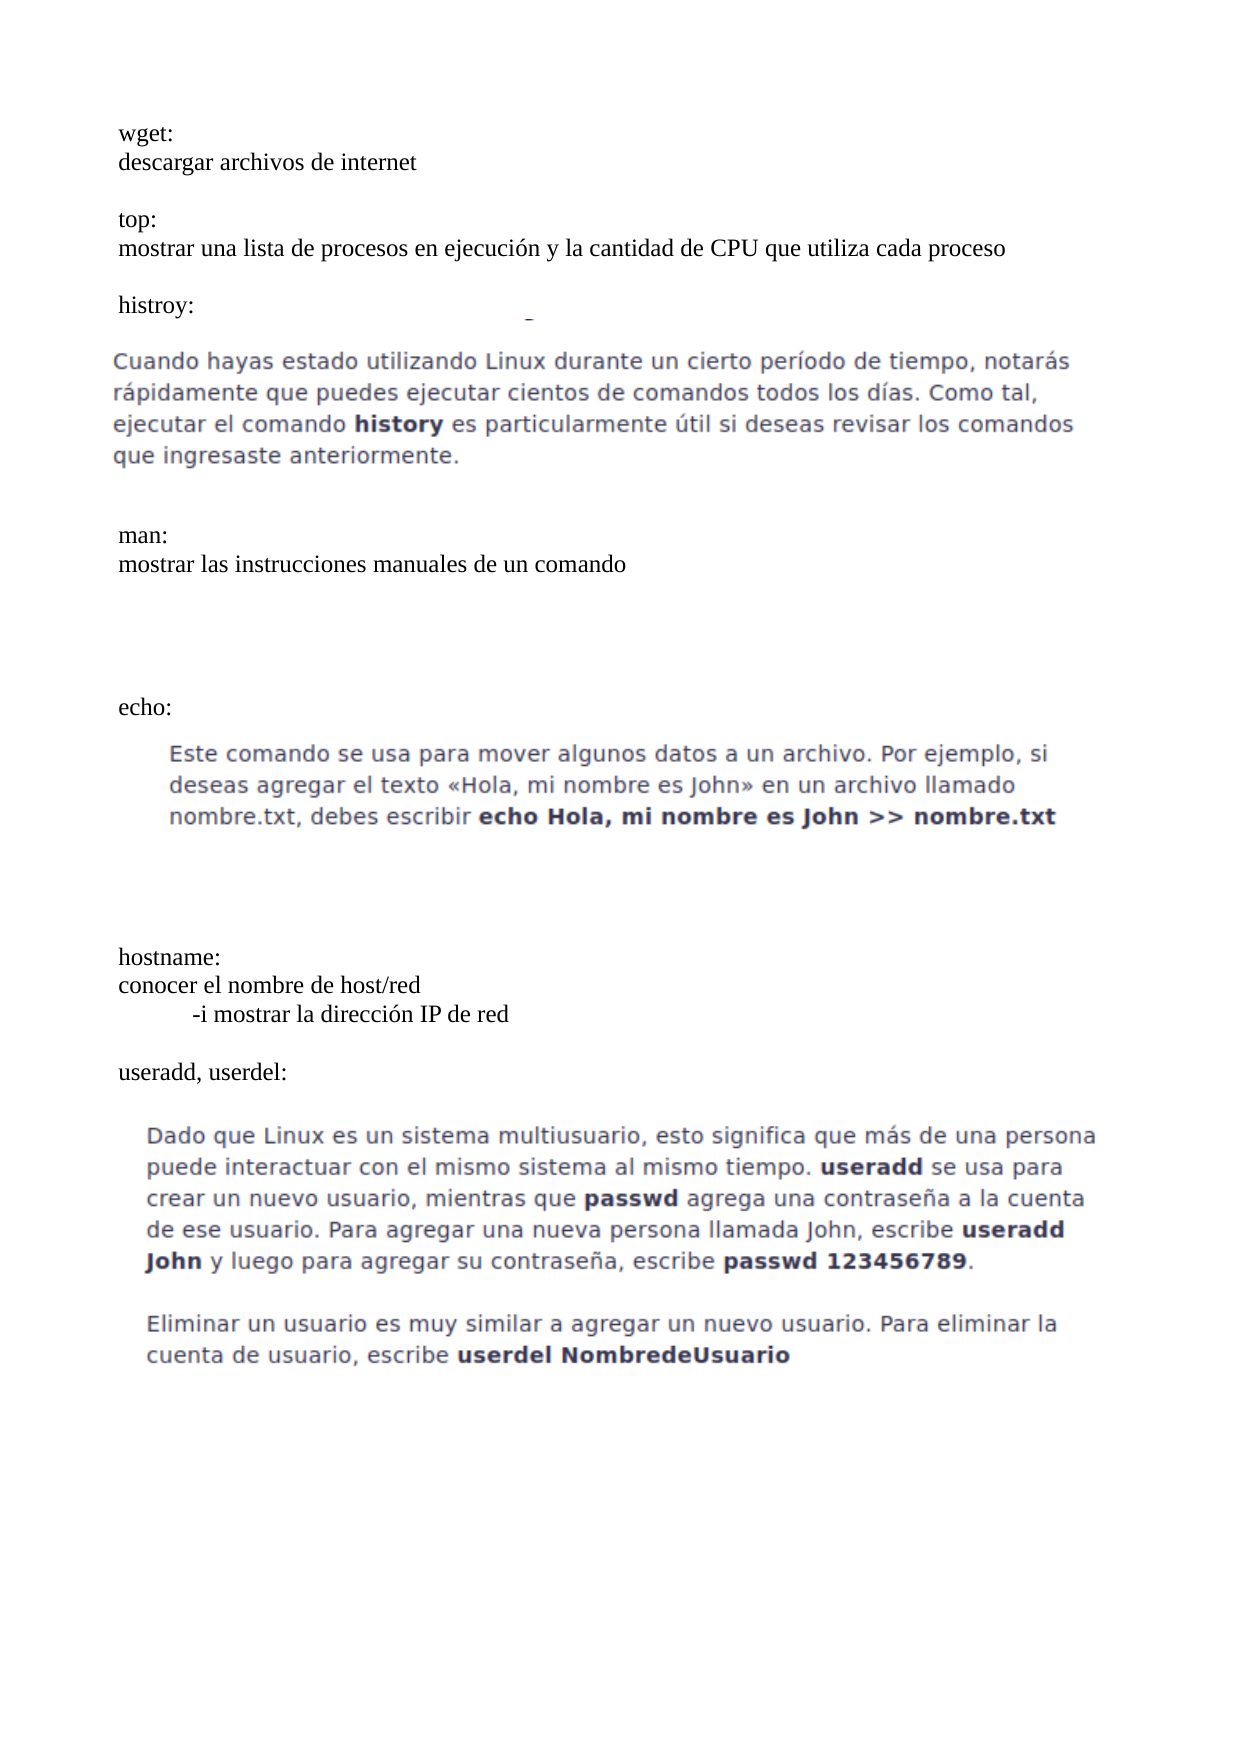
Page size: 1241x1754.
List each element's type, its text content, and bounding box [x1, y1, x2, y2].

text man: [118, 520, 1122, 549]
text -i mostrar la dirección IP de red [118, 999, 1122, 1028]
text conocer el nombre de host/red [118, 971, 1122, 999]
picture [110, 319, 1091, 492]
text useradd, userdel: [118, 1057, 1122, 1086]
text top: [118, 204, 1122, 233]
text mostrar una lista de procesos en ejecución y la cantidad de CPU que utiliza cada proceso [118, 233, 1122, 262]
text wget: [118, 118, 1122, 147]
text descargar archivos de internet [118, 147, 1122, 176]
text mostrar las instrucciones manuales de un comando [118, 549, 1122, 577]
picture [131, 1114, 1109, 1393]
text echo: [118, 692, 1122, 721]
picture [160, 721, 1080, 856]
text histroy: [118, 291, 1122, 319]
text hostname: [118, 942, 1122, 971]
